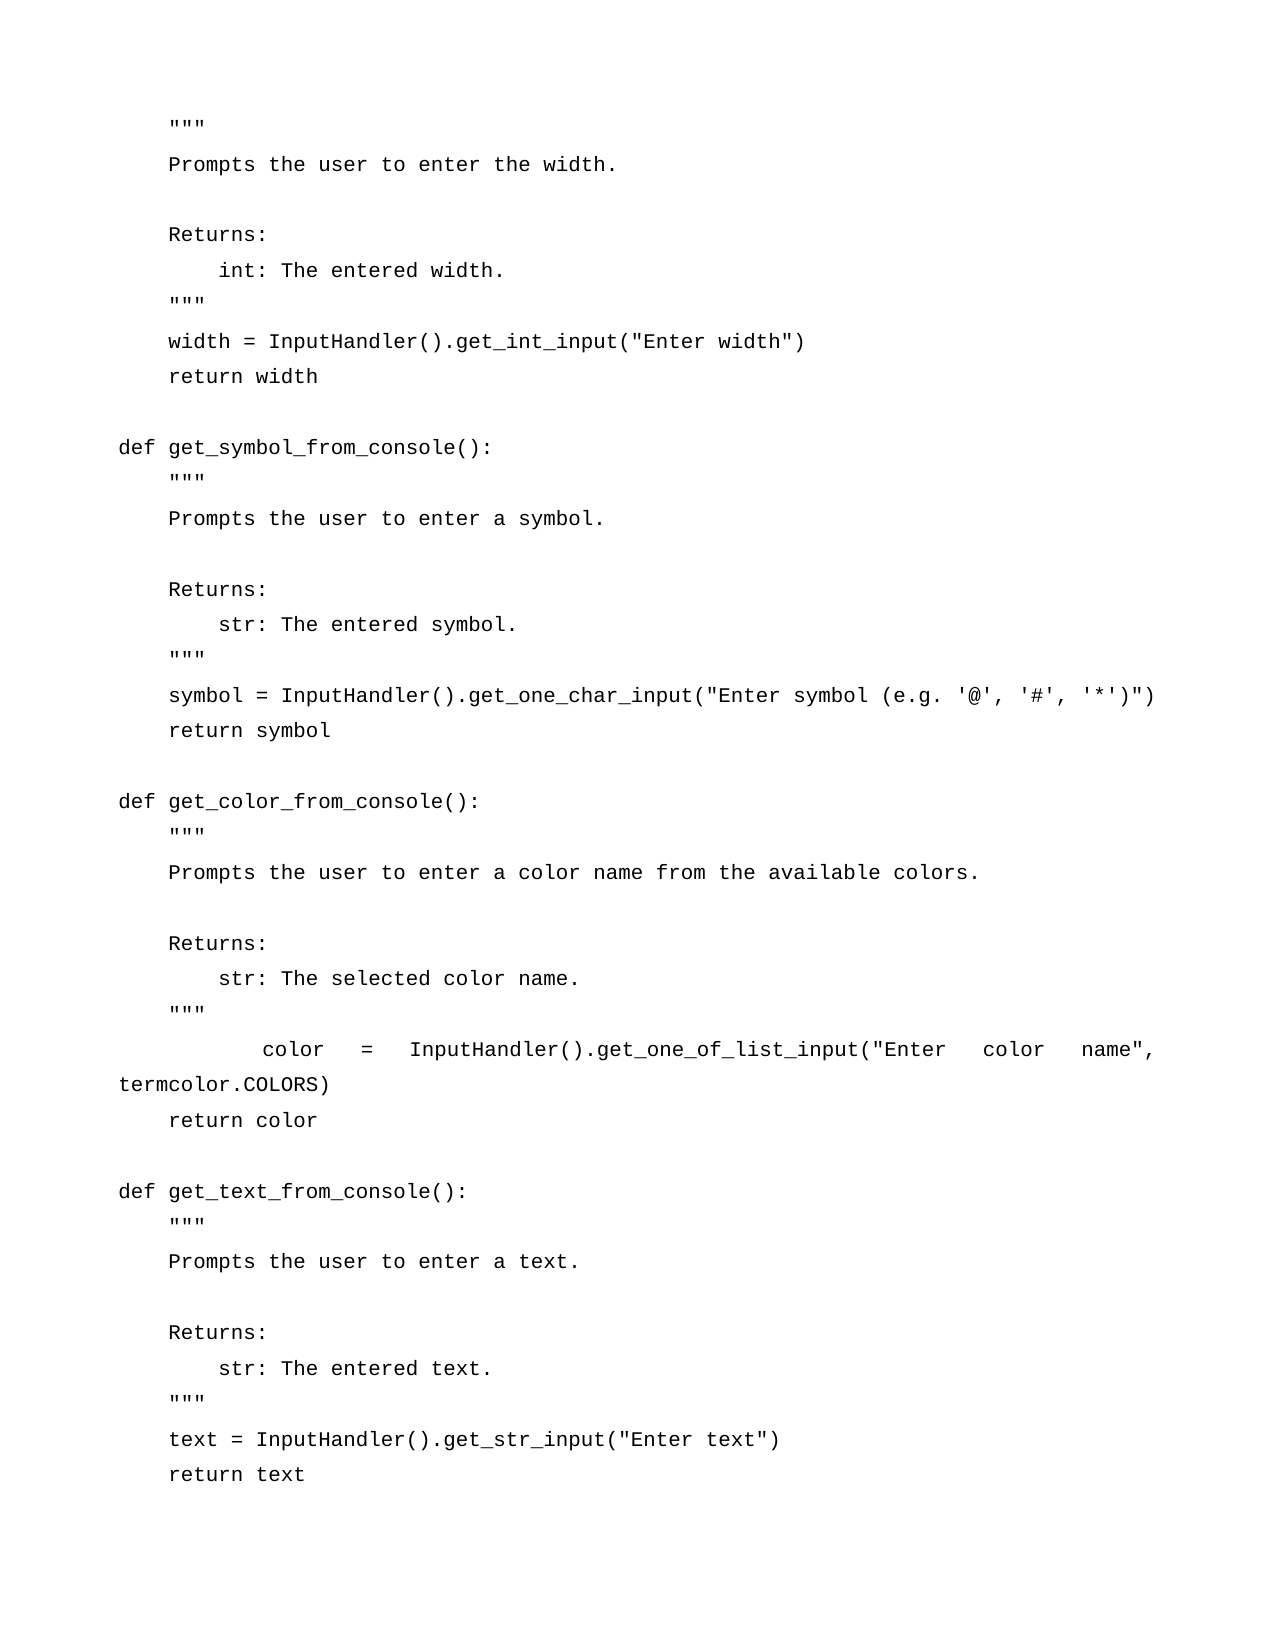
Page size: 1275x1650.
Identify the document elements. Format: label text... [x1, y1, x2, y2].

text Returns: [118, 578, 1157, 602]
text return symbol [118, 720, 1157, 744]
text return color [118, 1110, 1157, 1133]
text str: The entered text. [118, 1358, 1157, 1381]
text """ [118, 295, 1157, 319]
text Returns: [118, 1322, 1157, 1346]
text """ [118, 472, 1157, 496]
text """ [118, 1003, 1157, 1027]
text """ [118, 649, 1157, 673]
text int: The entered width. [118, 260, 1157, 283]
text """ [118, 1216, 1157, 1240]
text """ [118, 826, 1157, 850]
text def get_symbol_from_console(): [118, 437, 1157, 461]
text str: The selected color name. [118, 968, 1157, 992]
text symbol = InputHandler().get_one_char_input("Enter symbol (e.g. '@', '#', '*')") [118, 685, 1157, 708]
text Prompts the user to enter the width. [118, 153, 1157, 177]
text Prompts the user to enter a text. [118, 1251, 1157, 1275]
text Prompts the user to enter a symbol. [118, 508, 1157, 531]
text """ [118, 1393, 1157, 1417]
text width = InputHandler().get_int_input("Enter width") [118, 331, 1157, 354]
text return width [118, 366, 1157, 390]
text Returns: [118, 224, 1157, 248]
text Prompts the user to enter a color name from the available colors. [118, 862, 1157, 886]
text def get_color_from_console(): [118, 791, 1157, 815]
text Returns: [118, 933, 1157, 956]
text return text [118, 1464, 1157, 1488]
text def get_text_from_console(): [118, 1181, 1157, 1204]
text color = InputHandler().get_one_of_list_input("Enter color name", termcolor.COLORS) [118, 1039, 1157, 1098]
text """ [118, 118, 1157, 142]
text str: The entered symbol. [118, 614, 1157, 638]
text text = InputHandler().get_str_input("Enter text") [118, 1428, 1157, 1452]
